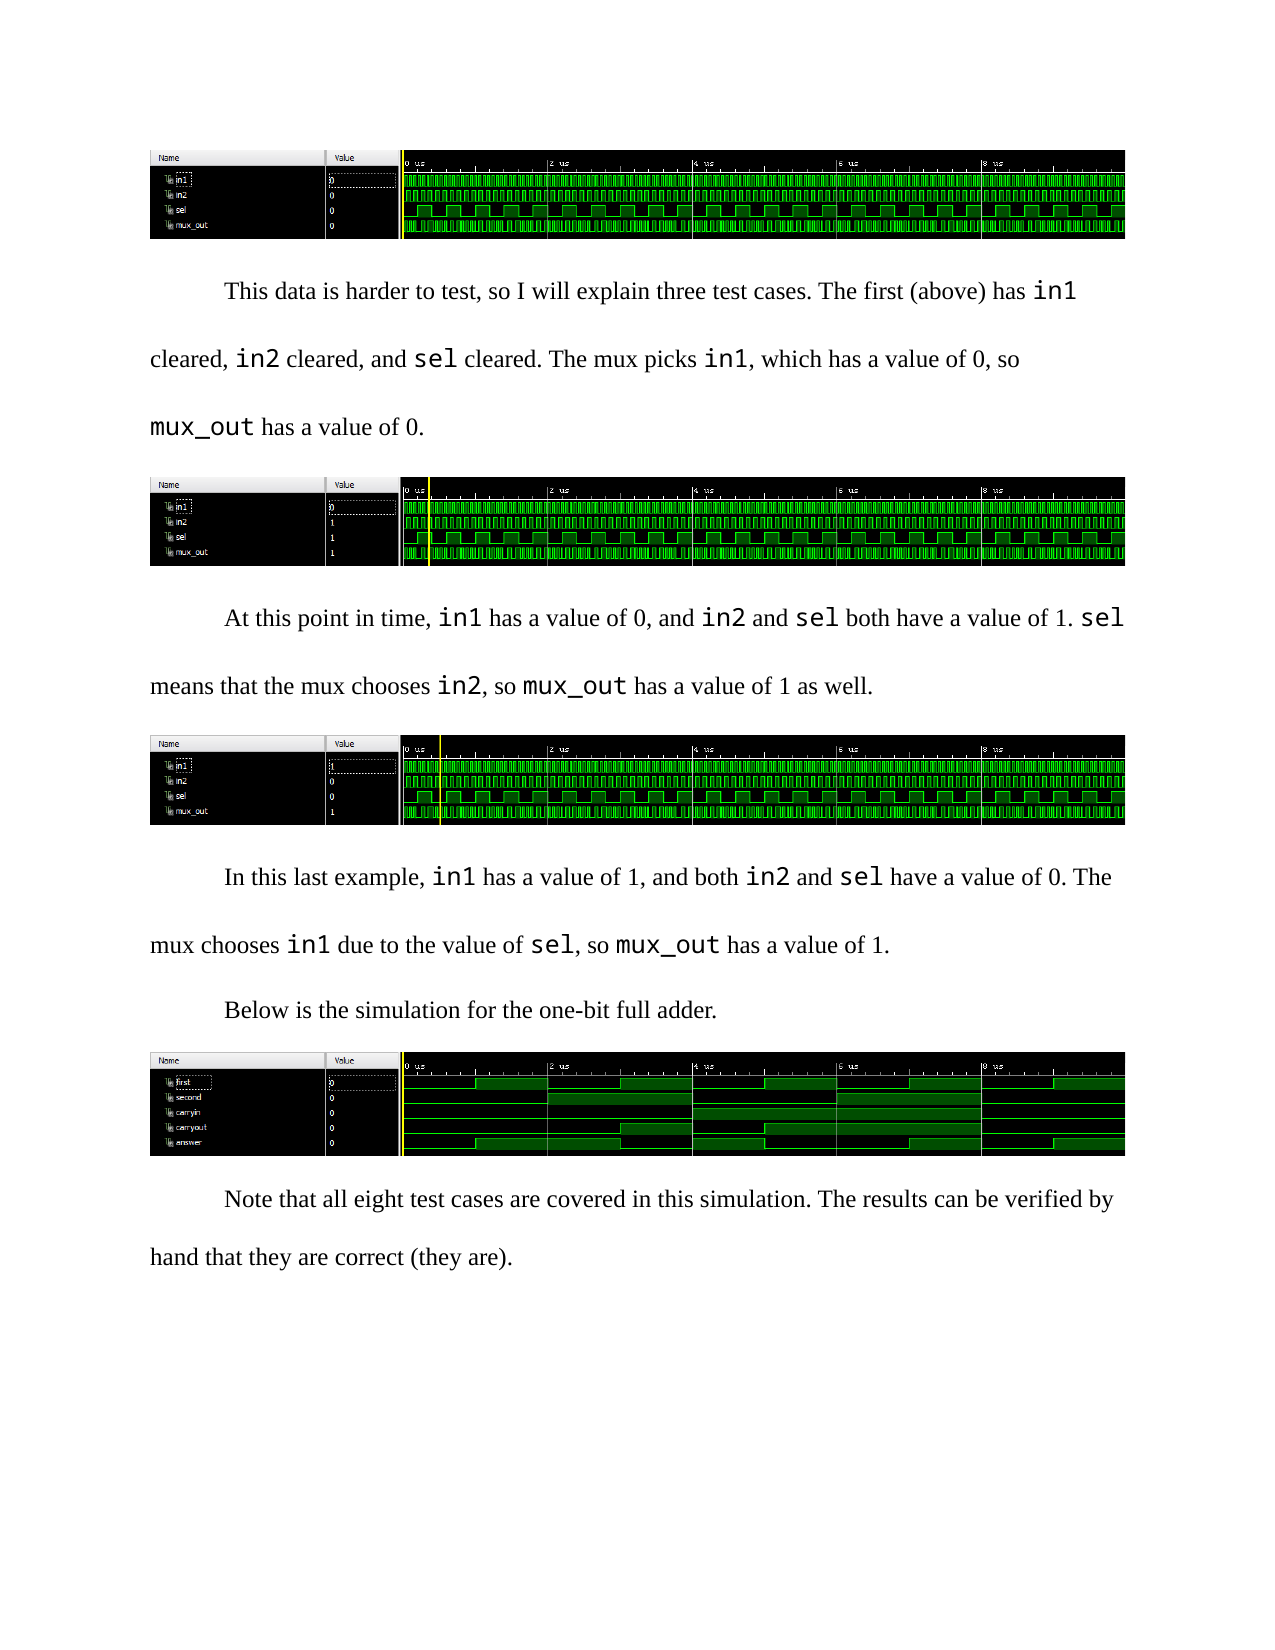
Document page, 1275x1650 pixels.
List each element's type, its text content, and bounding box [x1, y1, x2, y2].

picture [150, 150, 1125, 239]
text Note that all eight test cases are covered in this simulation. The results can be verified by hand that they are correct (they are). [150, 1156, 1125, 1271]
picture [150, 477, 1125, 566]
text In this last example, in1 has a value of 1, and both in2 and sel have a value of 0. The mux chooses in1 due to the value of sel, so mux_out has a value of 1. [150, 825, 1125, 961]
text At this point in time, in1 has a value of 0, and in2 and sel both have a value of 1. sel means that the mux chooses in2, so mux_out has a value of 1 as well. [150, 566, 1125, 702]
text Below is the simulation for the one-bit full adder. [150, 995, 1125, 1023]
picture [150, 1052, 1125, 1156]
text This data is harder to test, so I will explain three test cases. The first (above) has in1 cleared, in2 cleared, and sel cleared. The mux picks in1, which has a value of 0, so mux_out has a value of 0. [150, 239, 1125, 443]
picture [150, 735, 1125, 825]
